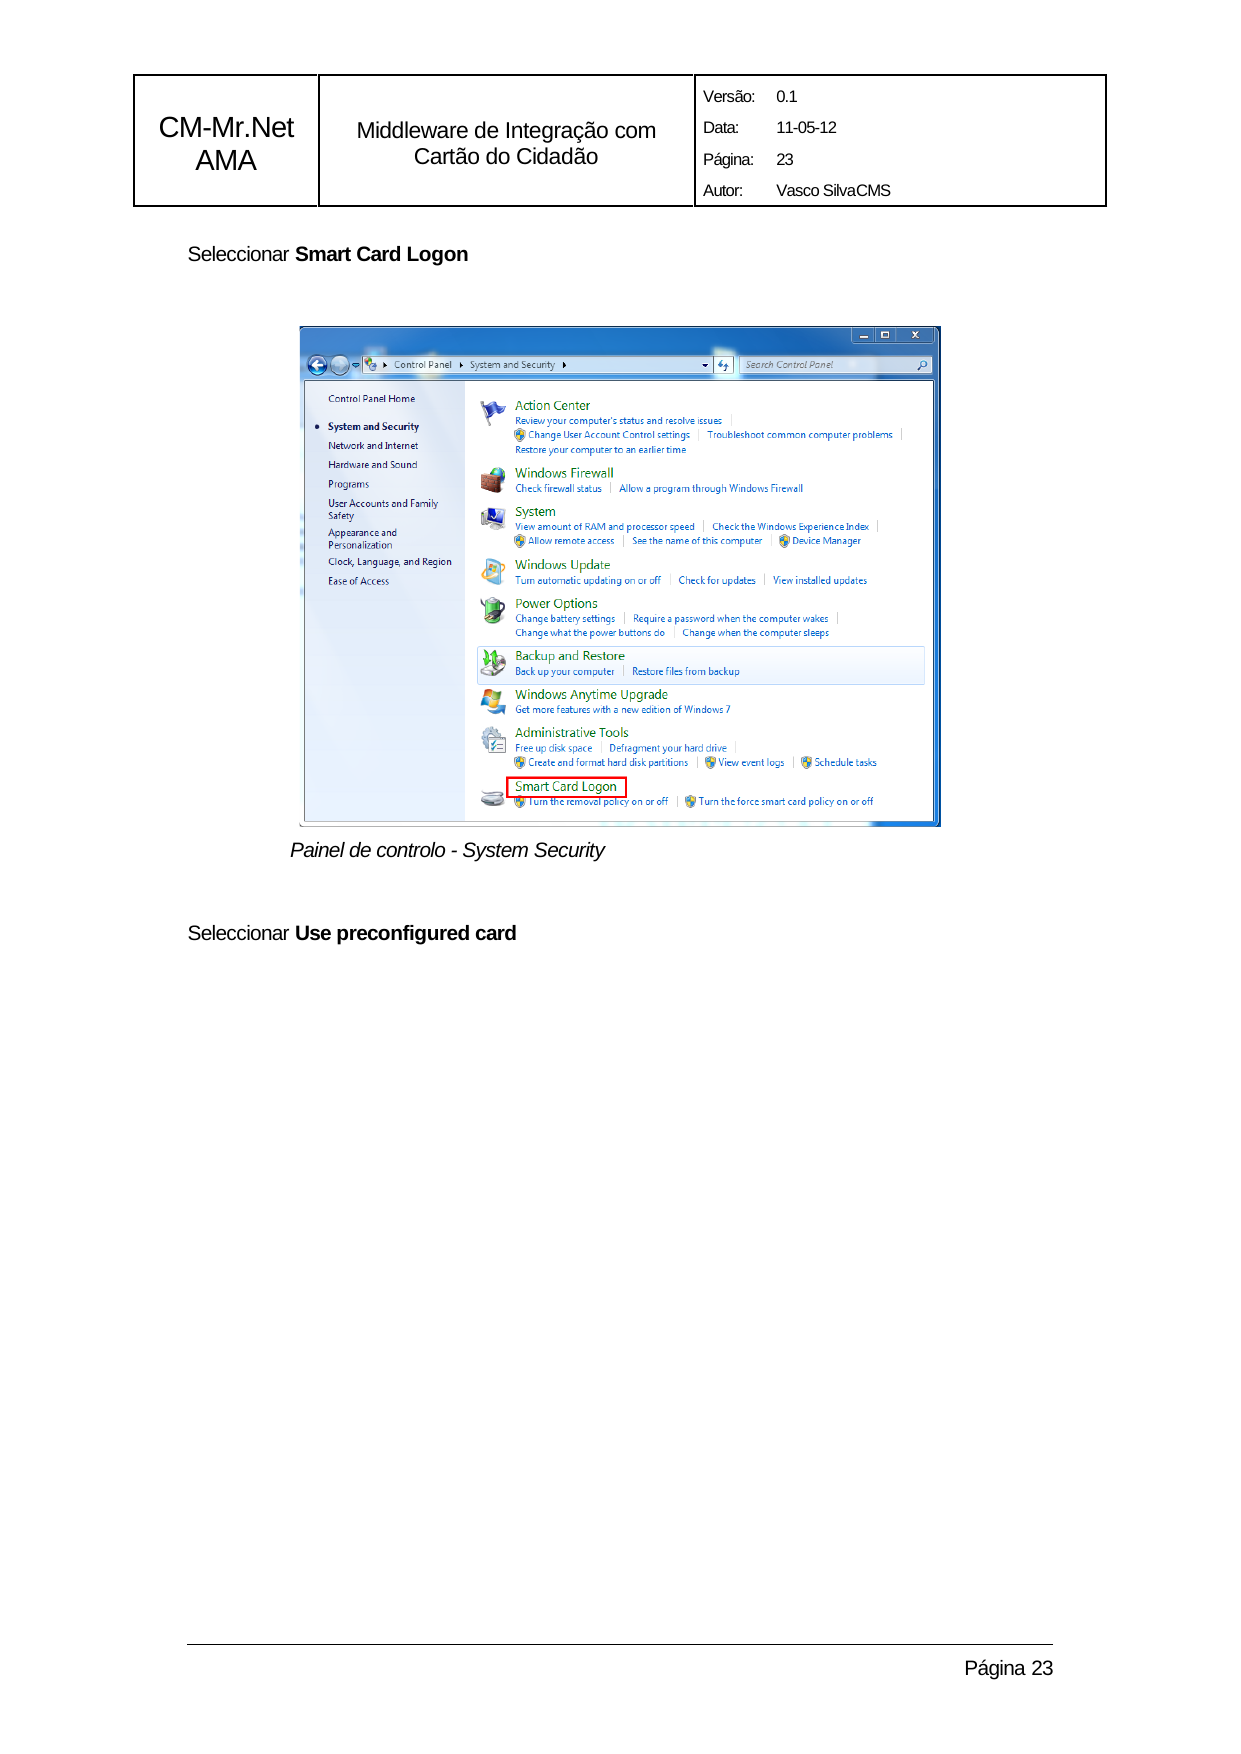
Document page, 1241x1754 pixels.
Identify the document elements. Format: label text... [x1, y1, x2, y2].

picture [299, 326, 941, 827]
text Seleccionar Use preconfigured card [187, 922, 1053, 945]
text Seleccionar Smart Card Logon [187, 242, 1053, 266]
text Painel de controlo - System Security [290, 327, 951, 862]
